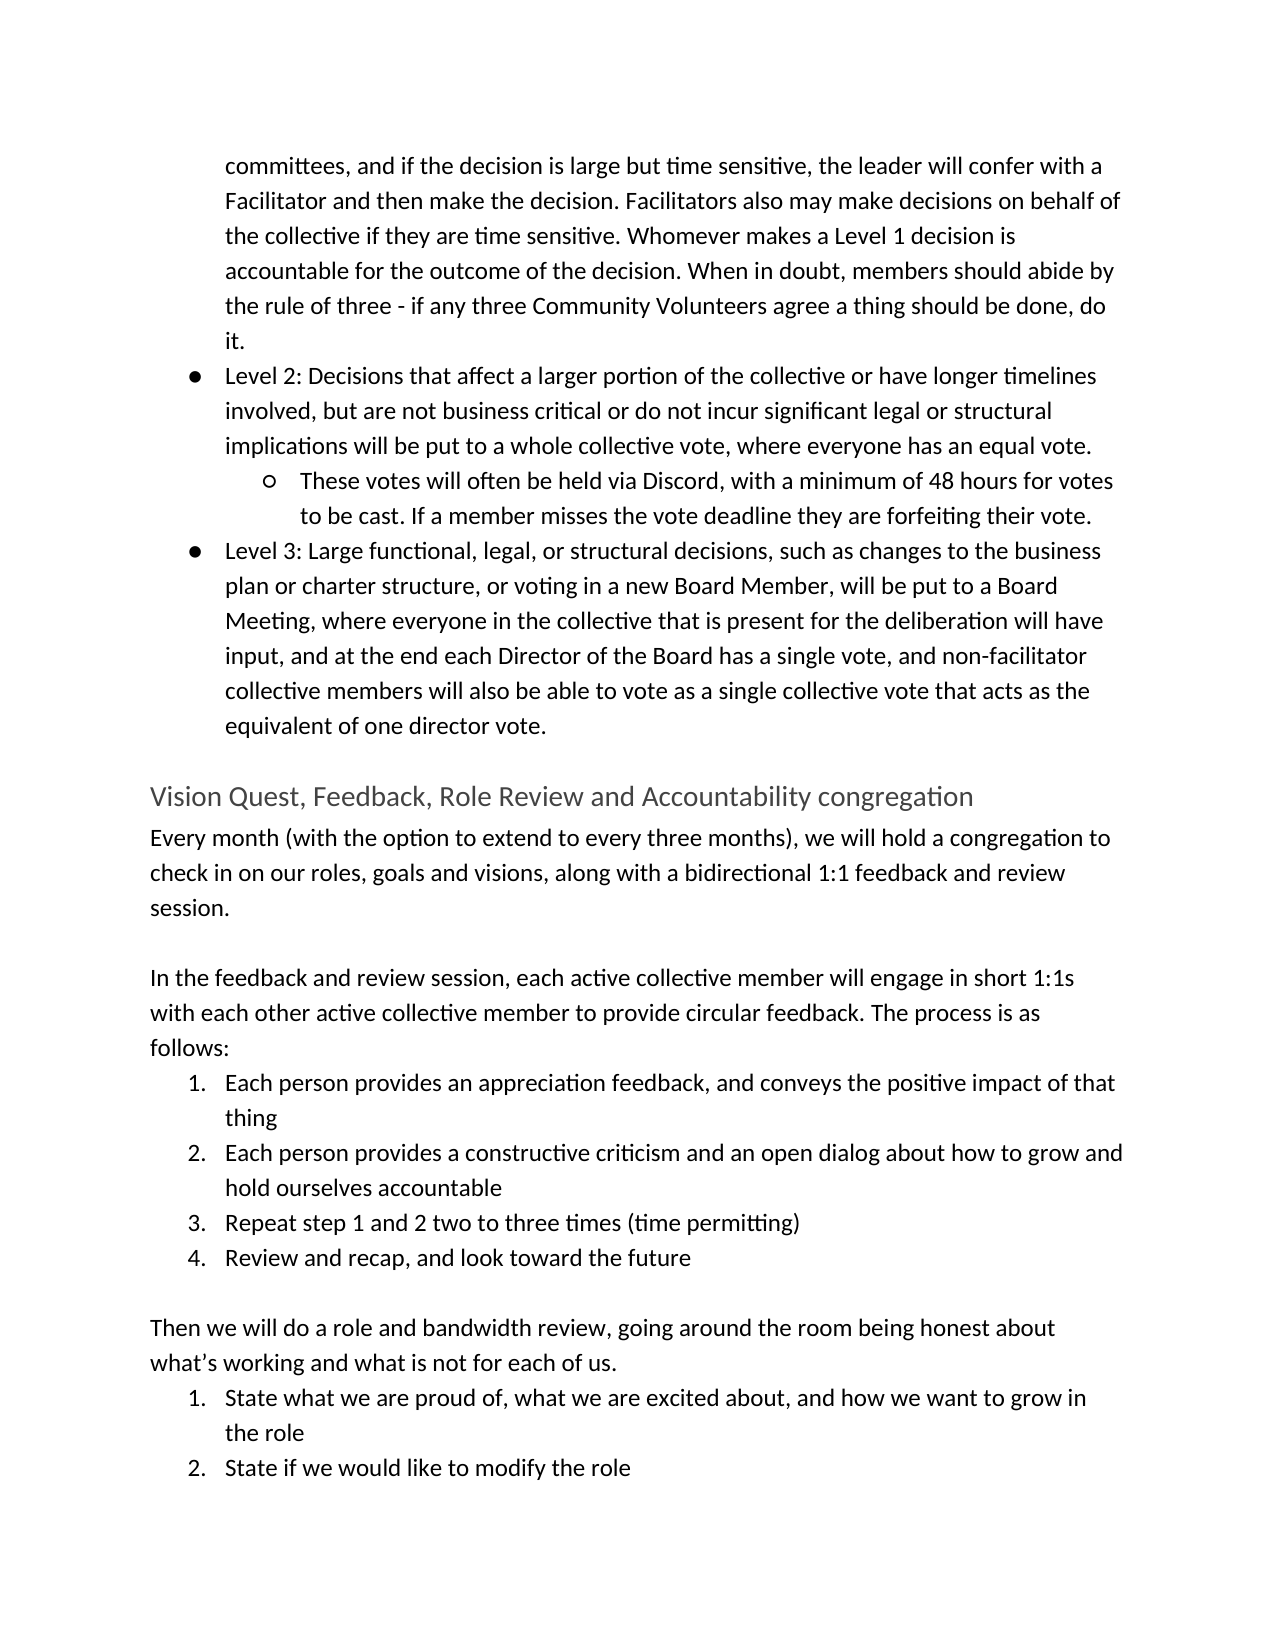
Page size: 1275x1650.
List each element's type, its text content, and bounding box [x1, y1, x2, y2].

list Each person provides a constructive criticism and an open dialog about how to grow and hold ourselves accountable [187, 1137, 1125, 1203]
text In the feedback and review session, each active collective member will engage in short 1:1s with each other active collective member to provide circular feedback. The process is as follows: [150, 962, 1125, 1063]
text Every month (with the option to extend to every three months), we will hold a congregation to check in on our roles, goals and visions, along with a bidirectional 1:1 feedback and review session. [150, 822, 1125, 923]
list Level 3: Large functional, legal, or structural decisions, such as changes to the business plan or charter structure, or voting in a new Board Member, will be put to a Board Meeting, where everyone in the collective that is present for the deliberation will have input, and at the end each Director of the Board has a single vote, and non-facilitator collective members will also be able to vote as a single collective vote that acts as the equivalent of one director vote. [187, 535, 1125, 741]
list State what we are proud of, what we are excited about, and how we want to grow in the role [187, 1382, 1125, 1448]
list Repeat step 1 and 2 two to three times (time permitting) [187, 1207, 1125, 1238]
list Level 2: Decisions that affect a larger portion of the collective or have longer timelines involved, but are not business critical or do not incur significant legal or structural implications will be put to a whole collective vote, where everyone has an equal vote. [187, 360, 1125, 461]
list State if we would like to modify the role [187, 1452, 1125, 1483]
list Each person provides an appreciation feedback, and conveys the positive impact of that thing [187, 1067, 1125, 1133]
list Review and recap, and look toward the future [187, 1242, 1125, 1273]
subtitle Vision Quest, Feedback, Role Review and Accountability congregation [150, 778, 1125, 814]
text Then we will do a role and bandwidth review, going around the room being honest about what’s working and what is not for each of us. [150, 1312, 1125, 1378]
list committees, and if the decision is large but time sensitive, the leader will confer with a Facilitator and then make the decision. Facilitators also may make decisions on behalf of the collective if they are time sensitive. Whomever makes a Level 1 decision is accountable for the outcome of the decision. When in doubt, members should abide by the rule of three - if any three Community Volunteers agree a thing should be done, do it. [187, 150, 1125, 356]
list These votes will often be held via Discord, with a minimum of 48 hours for votes to be cast. If a member misses the vote deadline they are forfeiting their vote. [262, 465, 1125, 531]
